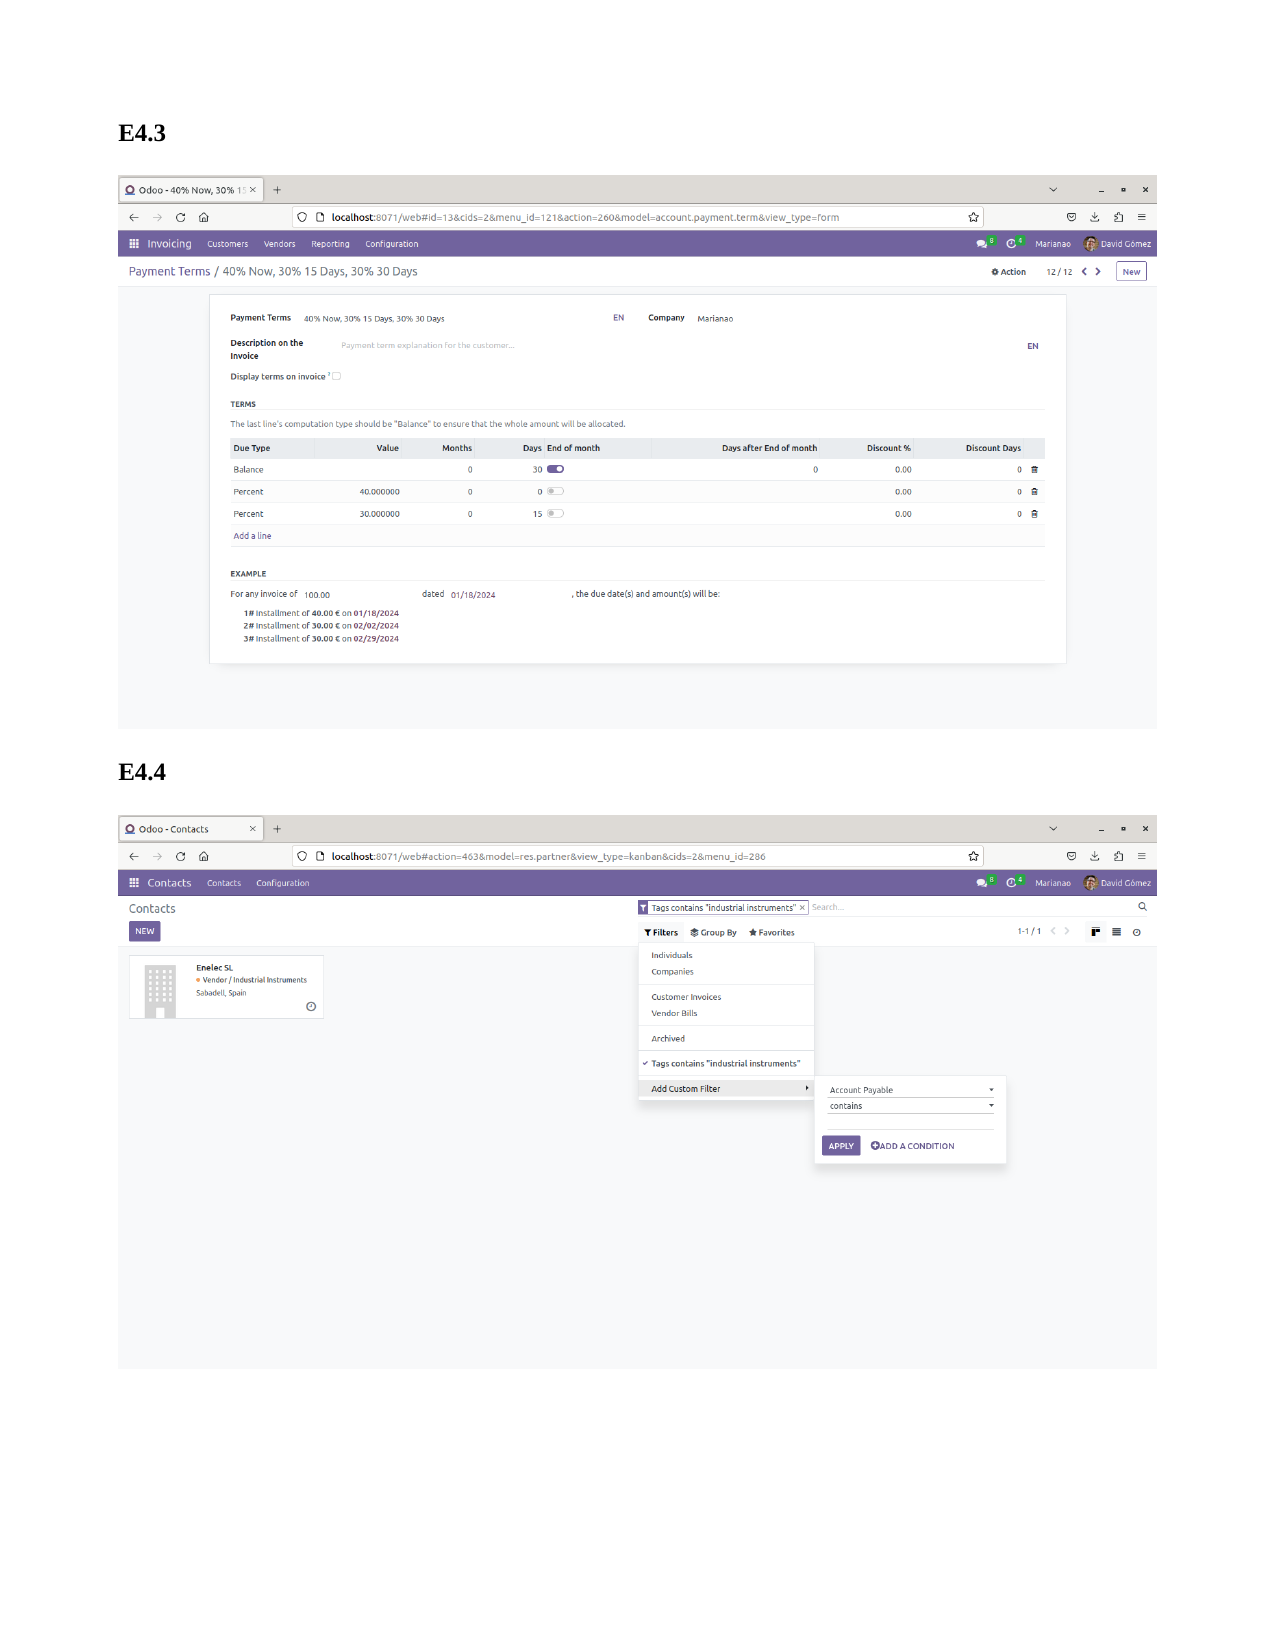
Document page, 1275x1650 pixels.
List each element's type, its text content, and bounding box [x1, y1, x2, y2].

picture [118, 815, 1157, 1369]
text E4.3 [118, 118, 1157, 147]
picture [118, 175, 1157, 729]
text E4.4 [118, 757, 1157, 786]
